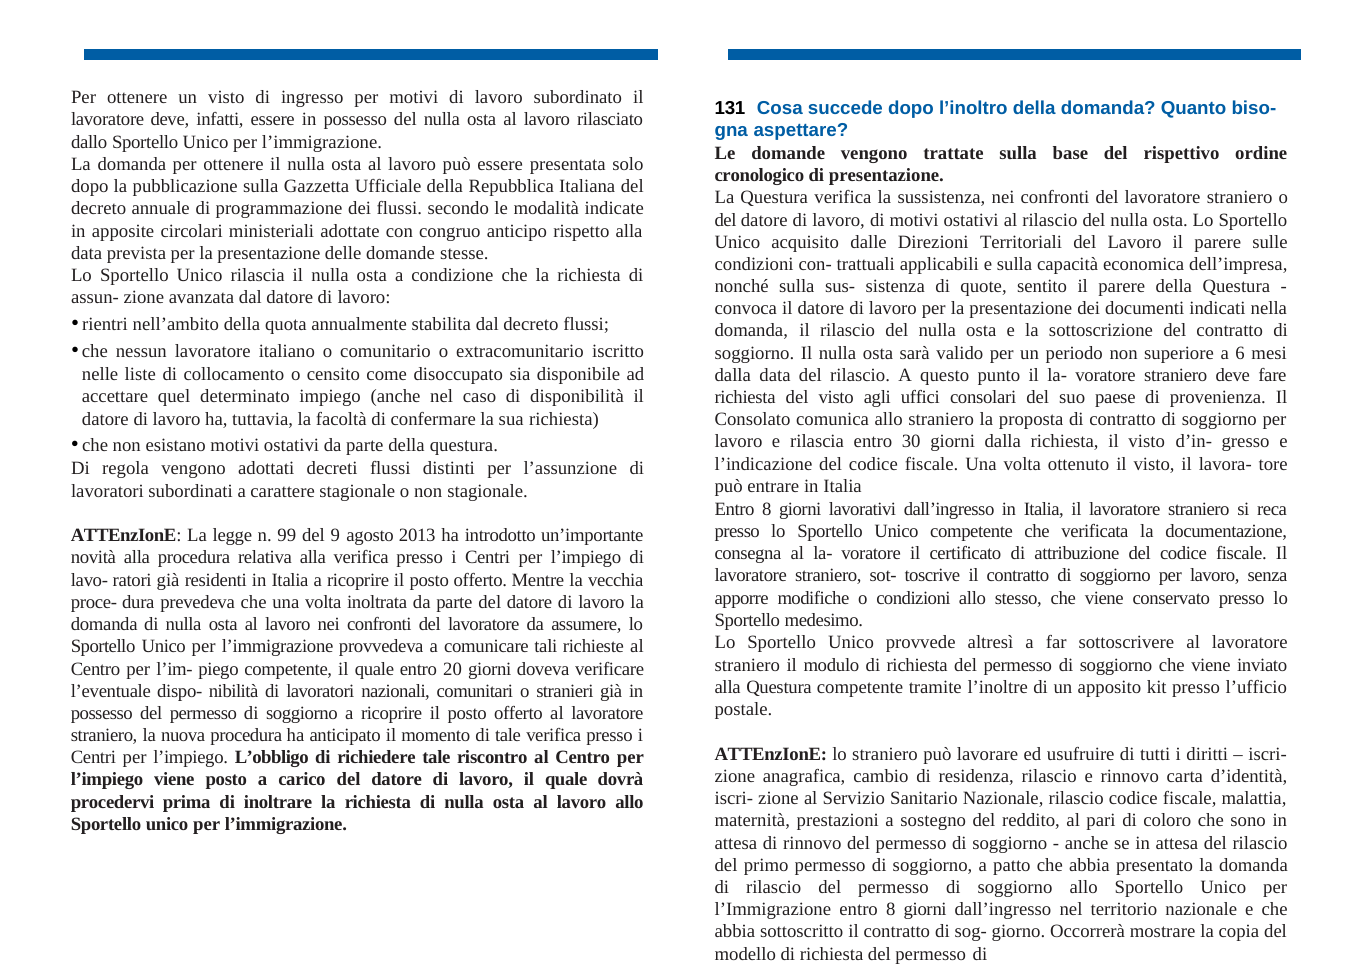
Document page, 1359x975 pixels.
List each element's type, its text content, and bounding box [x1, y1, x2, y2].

text Di regola vengono adottati decreti flussi distinti per l’assunzione di lavoratori subordinati a carattere stagionale o non stagionale. [71, 457, 644, 501]
text La domanda per ottenere il nulla osta al lavoro può essere presentata solo dopo la pubblicazione sulla Gazzetta Ufficiale della Repubblica Italiana del decreto annuale di programmazione dei flussi. secondo le modalità indicate in apposite circolari ministeriali adottate con congruo anticipo rispetto alla data prevista per la presentazione delle domande stesse. [71, 153, 644, 263]
text La Questura verifica la sussistenza, nei confronti del lavoratore straniero o del datore di lavoro, di motivi ostativi al rilascio del nulla osta. Lo Sportello Unico acquisito dalle Direzioni Territoriali del Lavoro il parere sulle condizioni con- trattuali applicabili e sulla capacità economica dell’impresa, nonché sulla sus- sistenza di quote, sentito il parere della Questura - convoca il datore di lavoro per la presentazione dei documenti indicati nella domanda, il rilascio del nulla osta e la sottoscrizione del contratto di soggiorno. Il nulla osta sarà valido per un periodo non superiore a 6 mesi dalla data del rilascio. A questo punto il la- voratore straniero deve fare richiesta del visto agli uffici consolari del suo paese di provenienza. Il Consolato comunica allo straniero la proposta di contratto di soggiorno per lavoro e rilascia entro 30 giorni dalla richiesta, il visto d’in- gresso e l’indicazione del codice fiscale. Una volta ottenuto il visto, il lavora- tore può entrare in Italia [714, 186, 1288, 496]
text Le domande vengono trattate sulla base del rispettivo ordine cronologico di presentazione. [714, 142, 1288, 185]
text Lo Sportello Unico rilascia il nulla osta a condizione che la richiesta di assun- zione avanzata dal datore di lavoro: [71, 264, 644, 308]
text ATTEnzIonE: lo straniero può lavorare ed usufruire di tutti i diritti – iscri- zione anagrafica, cambio di residenza, rilascio e rinnovo carta d’identità, iscri- zione al Servizio Sanitario Nazionale, rilascio codice fiscale, malattia, maternità, prestazioni a sostegno del reddito, al pari di coloro che sono in attesa di rinnovo del permesso di soggiorno - anche se in attesa del rilascio del primo permesso di soggiorno, a patto che abbia presentato la domanda di rilascio del permesso di soggiorno allo Sportello Unico per l’Immigrazione entro 8 giorni dall’ingresso nel territorio nazionale e che abbia sottoscritto il contratto di sog- giorno. Occorrerà mostrare la copia del modello di richiesta del permesso di [714, 743, 1288, 964]
list che nessun lavoratore italiano o comunitario o extracomunitario iscritto nelle liste di collocamento o censito come disoccupato sia disponibile ad accettare quel determinato impiego (anche nel caso di disponibilità il datore di lavoro ha, tuttavia, la facoltà di confermare la sua richiesta) [71, 336, 644, 429]
list che non esistano motivi ostativi da parte della questura. [71, 430, 648, 456]
list rientri nell’ambito della quota annualmente stabilita dal decreto flussi; [71, 309, 648, 335]
text Entro 8 giorni lavorativi dall’ingresso in Italia, il lavoratore straniero si reca presso lo Sportello Unico competente che verificata la documentazione, consegna al la- voratore il certificato di attribuzione del codice fiscale. Il lavoratore straniero, sot- toscrive il contratto di soggiorno per lavoro, senza apporre modifiche o condizioni allo stesso, che viene conservato presso lo Sportello medesimo. [714, 498, 1288, 630]
text ATTEnzIonE: La legge n. 99 del 9 agosto 2013 ha introdotto un’importante novità alla procedura relativa alla verifica presso i Centri per l’impiego di lavo- ratori già residenti in Italia a ricoprire il posto offerto. Mentre la vecchia proce- dura prevedeva che una volta inoltrata da parte del datore di lavoro la domanda di nulla osta al lavoro nei confronti del lavoratore da assumere, lo Sportello Unico per l’immigrazione provvedeva a comunicare tali richieste al Centro per l’im- piego competente, il quale entro 20 giorni doveva verificare l’eventuale dispo- nibilità di lavoratori nazionali, comunitari o stranieri già in possesso del permesso di soggiorno a ricoprire il posto offerto al lavoratore straniero, la nuova procedura ha anticipato il momento di tale verifica presso i Centri per l’impiego. L’obbligo di richiedere tale riscontro al Centro per l’impiego viene posto a carico del datore di lavoro, il quale dovrà procedervi prima di inoltrare la richiesta di nulla osta al lavoro allo Sportello unico per l’immigrazione. [71, 524, 644, 834]
subtitle Cosa succede dopo l’inoltro della domanda? Quanto biso- gna aspettare? [714, 97, 1288, 141]
text Per ottenere un visto di ingresso per motivi di lavoro subordinato il lavoratore deve, infatti, essere in possesso del nulla osta al lavoro rilasciato dallo Sportello Unico per l’immigrazione. [71, 86, 644, 152]
text Lo Sportello Unico provvede altresì a far sottoscrivere al lavoratore straniero il modulo di richiesta del permesso di soggiorno che viene inviato alla Questura competente tramite l’inoltre di un apposito kit presso l’ufficio postale. [714, 631, 1288, 719]
